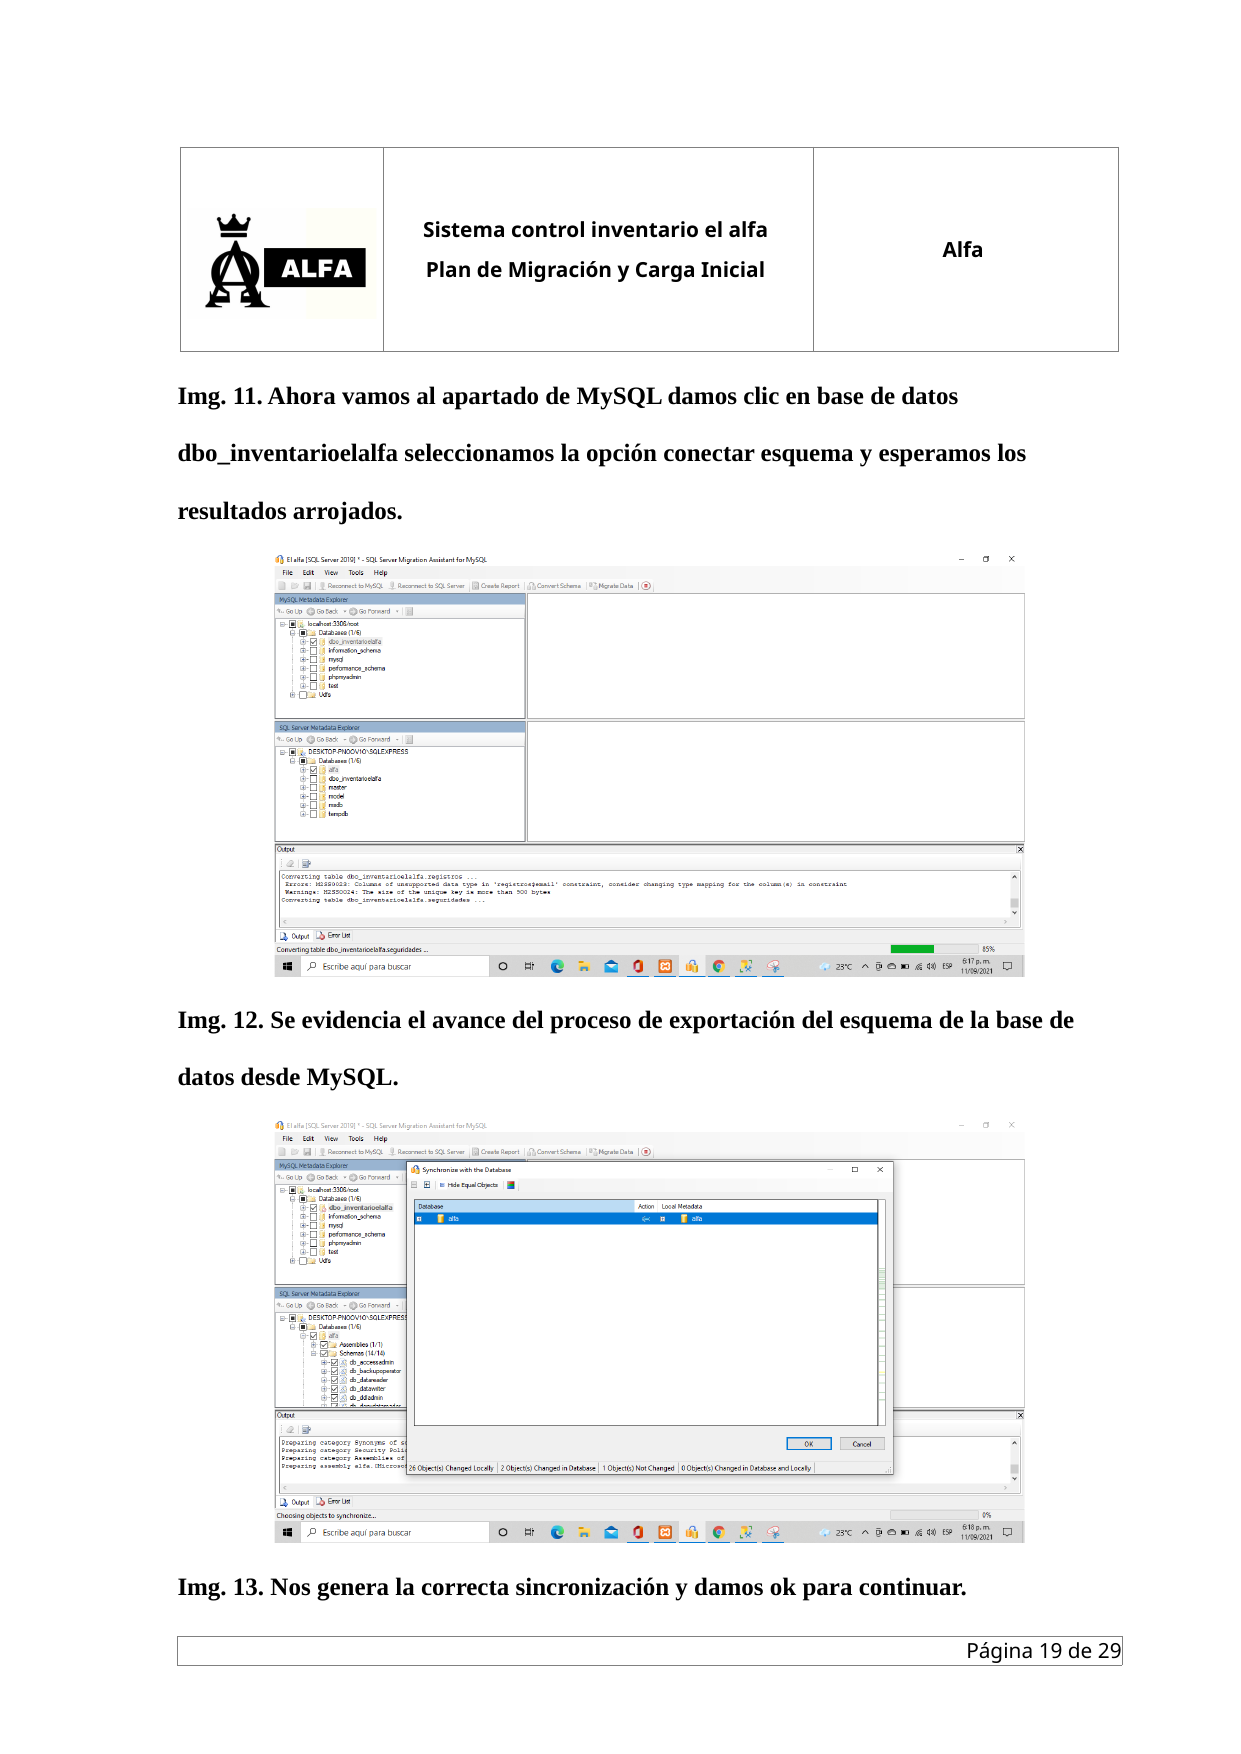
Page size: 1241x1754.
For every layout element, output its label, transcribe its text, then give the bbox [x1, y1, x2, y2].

text Img. 12. Se evidencia el avance del proceso de exportación del esquema de la base de datos desde MySQL. [177, 1005, 1122, 1091]
text Img. 11. Ahora vamos al apartado de MySQL damos clic en base de datos dbo_inventarioelalfa seleccionamos la opción conectar esquema y esperamos los resultados arrojados. [177, 381, 1122, 524]
text Img. 13. Nos genera la correcta sincronización y damos ok para continuar. [177, 1572, 1122, 1600]
